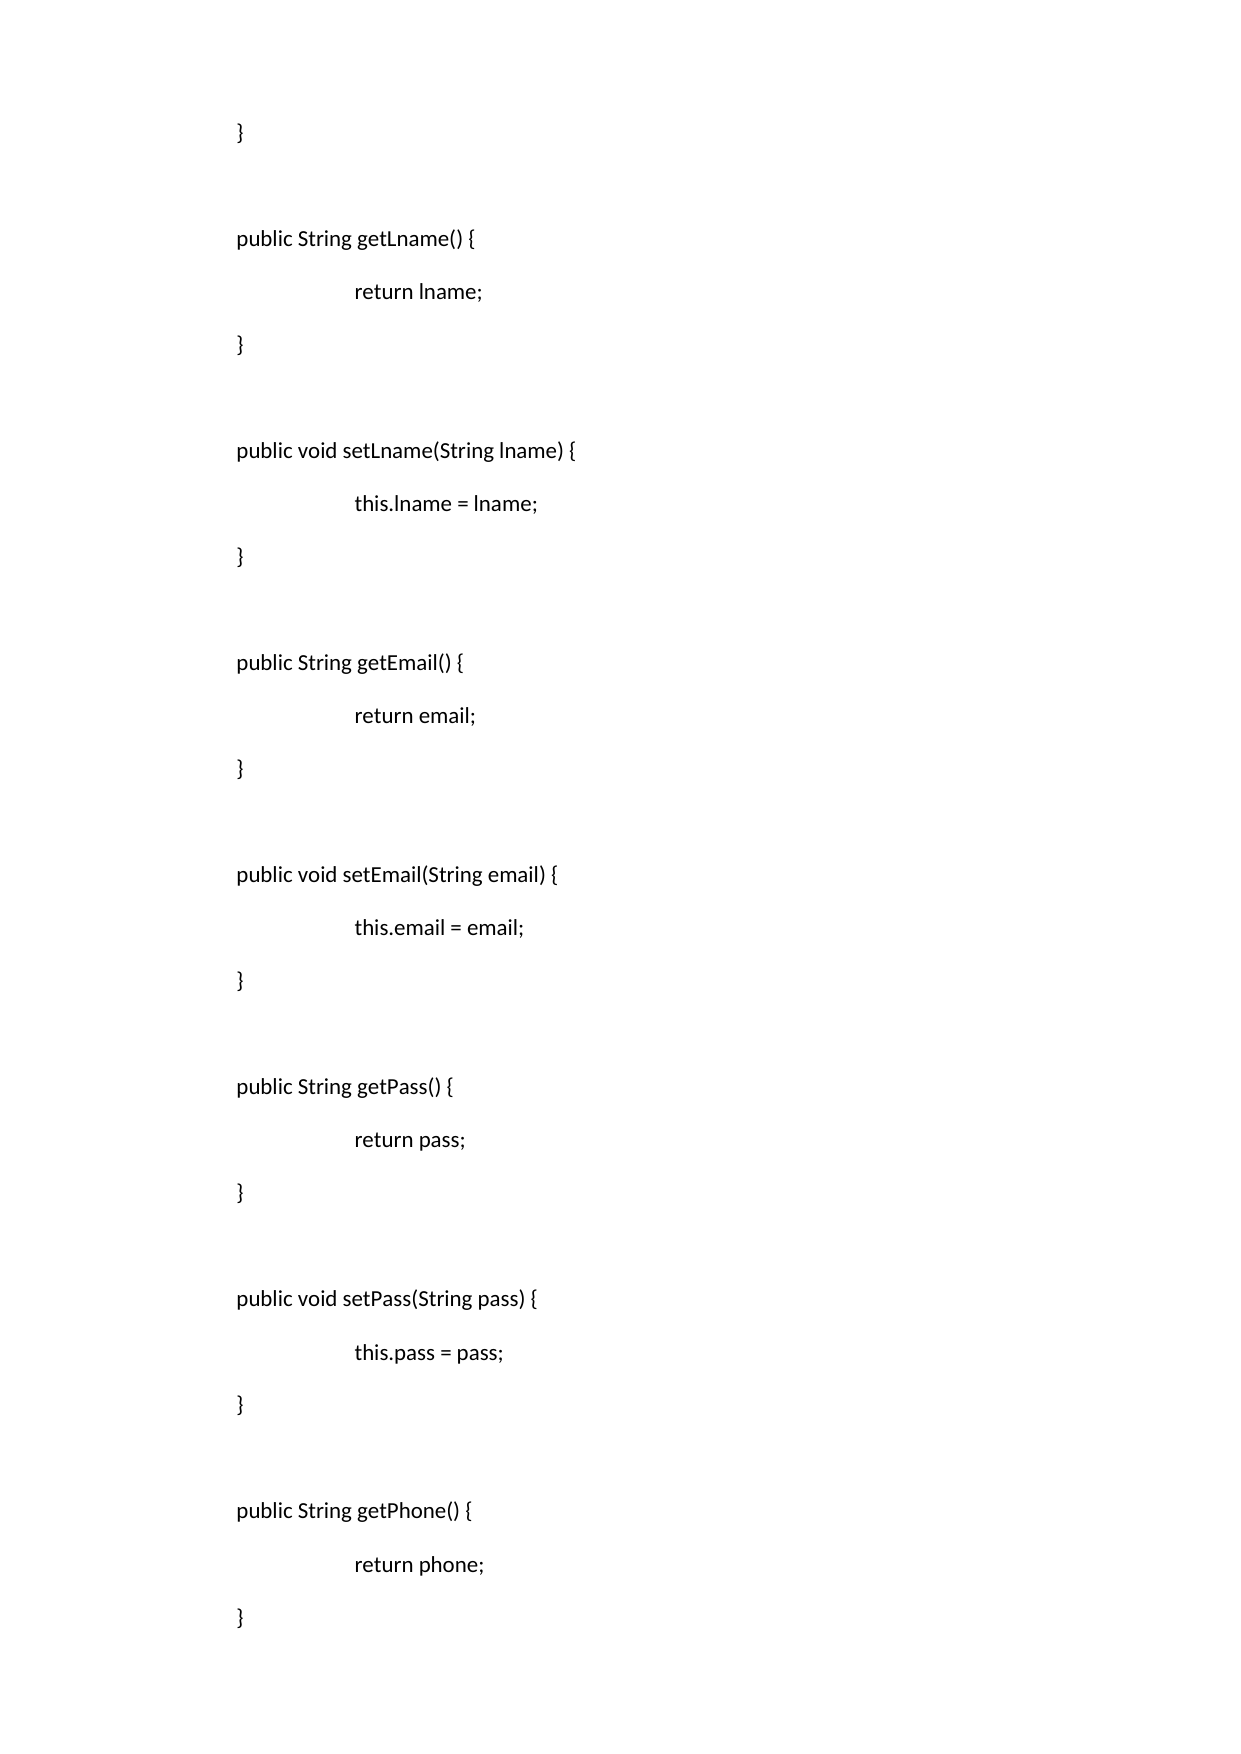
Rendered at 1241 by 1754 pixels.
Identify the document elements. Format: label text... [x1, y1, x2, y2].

text public String getLname() { [118, 224, 1122, 252]
text this.lname = lname; [118, 489, 1122, 517]
text this.pass = pass; [118, 1338, 1122, 1366]
text } [118, 1178, 1122, 1207]
text return pass; [118, 1126, 1122, 1153]
text } [118, 1603, 1122, 1631]
text return email; [118, 701, 1122, 729]
text public void setLname(String lname) { [118, 436, 1122, 464]
text public String getPhone() { [118, 1497, 1122, 1525]
text } [118, 1391, 1122, 1419]
text return lname; [118, 277, 1122, 305]
text } [118, 754, 1122, 782]
text public String getPass() { [118, 1072, 1122, 1101]
text public void setEmail(String email) { [118, 860, 1122, 888]
text this.email = email; [118, 913, 1122, 941]
text } [118, 330, 1122, 358]
text return phone; [118, 1550, 1122, 1578]
text } [118, 966, 1122, 994]
text public String getEmail() { [118, 648, 1122, 676]
text public void setPass(String pass) { [118, 1284, 1122, 1313]
text } [118, 118, 1122, 146]
text } [118, 542, 1122, 570]
